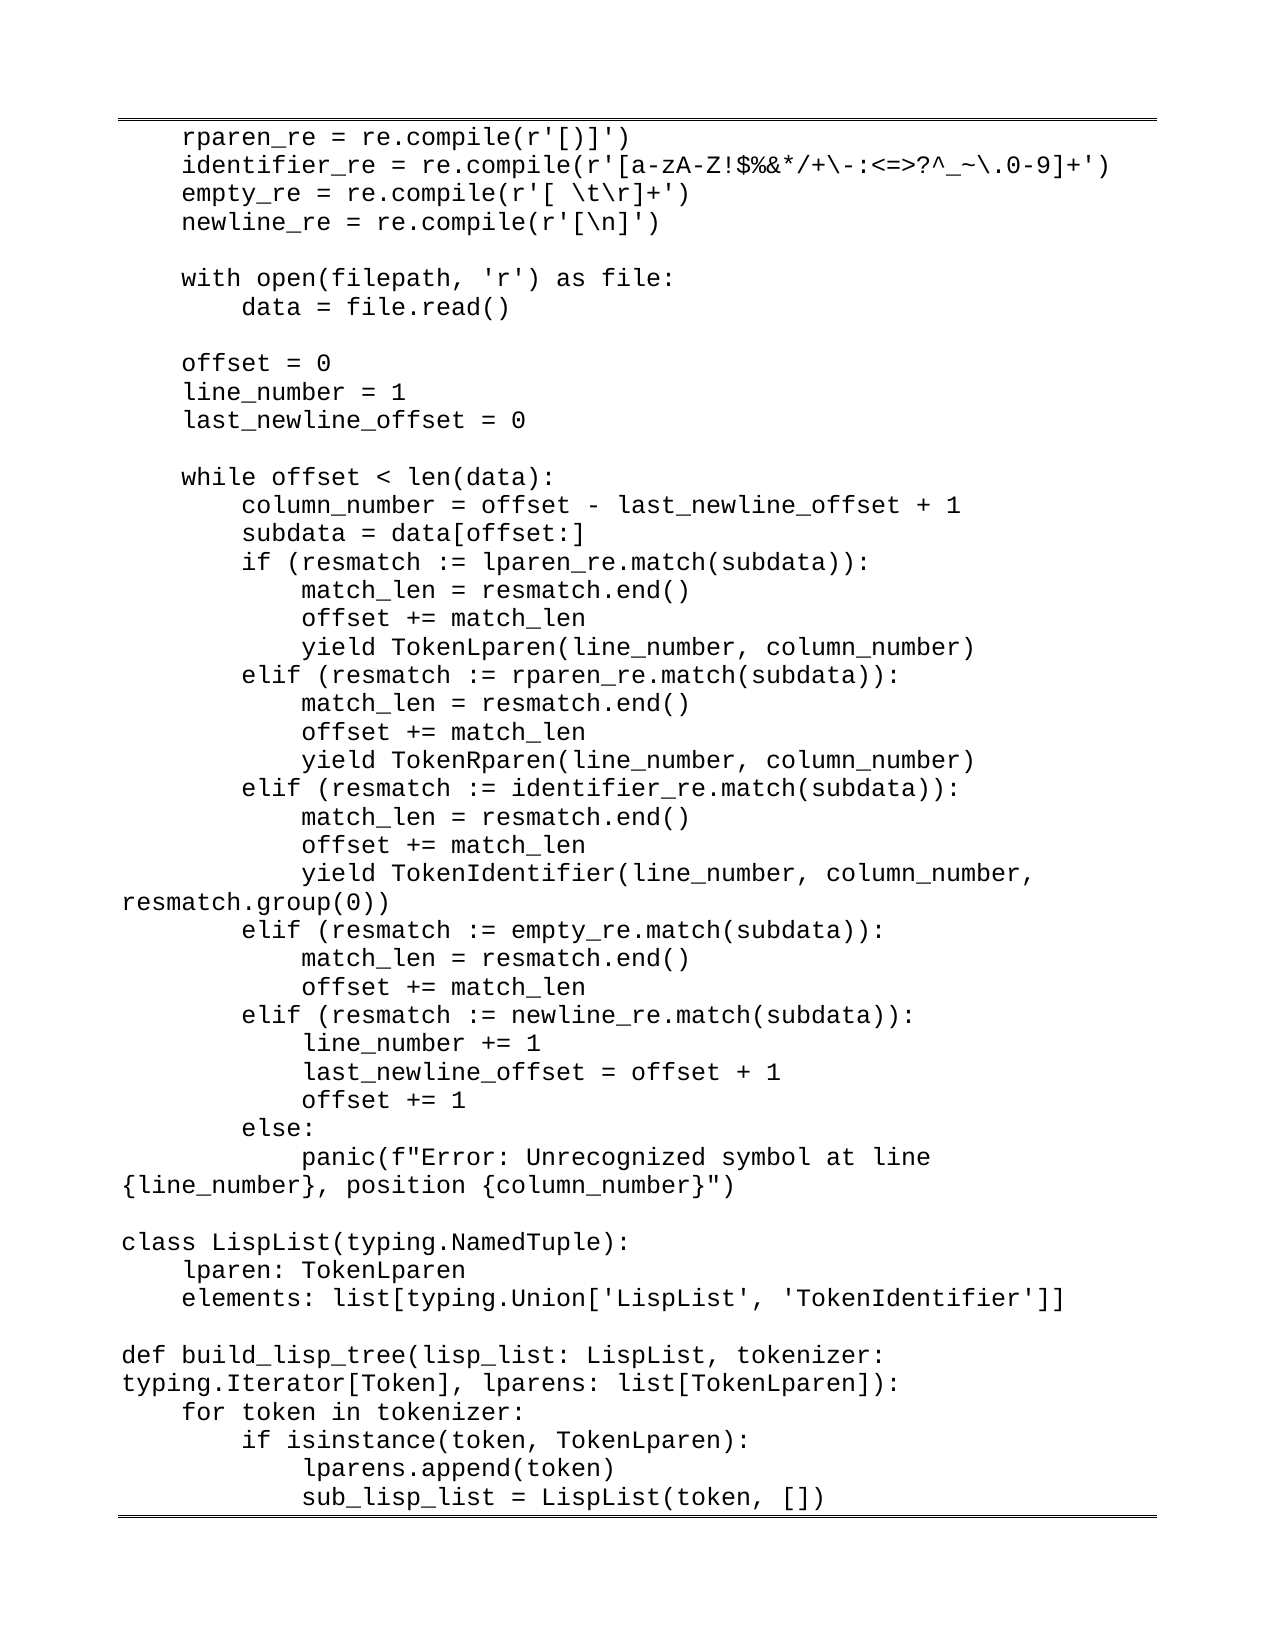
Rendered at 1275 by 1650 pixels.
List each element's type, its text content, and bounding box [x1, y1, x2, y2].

text match_len = resmatch.end() [118, 571, 1157, 600]
text match_len = resmatch.end() [118, 685, 1157, 713]
text match_len = resmatch.end() [118, 798, 1157, 826]
text for token in tokenizer: [118, 1393, 1157, 1421]
text if isinstance(token, TokenLparen): [118, 1421, 1157, 1450]
text line_number += 1 [118, 1025, 1157, 1053]
text subdata = data[offset:] [118, 515, 1157, 543]
text panic(f"Error: Unrecognized symbol at line {line_number}, position {column_number}") [118, 1138, 1157, 1201]
text empty_re = re.compile(r'[ \t\r]+') [118, 175, 1157, 203]
text def build_lisp_tree(lisp_list: LispList, tokenizer: typing.Iterator[Token], lparens: list[TokenLparen]): [118, 1336, 1157, 1393]
text line_number = 1 [118, 373, 1157, 401]
text else: [118, 1110, 1157, 1138]
text while offset < len(data): [118, 458, 1157, 486]
text with open(filepath, 'r') as file: [118, 260, 1157, 288]
text elif (resmatch := rparen_re.match(subdata)): [118, 656, 1157, 685]
text offset += match_len [118, 968, 1157, 996]
text elif (resmatch := identifier_re.match(subdata)): [118, 770, 1157, 798]
text offset += match_len [118, 713, 1157, 741]
text identifier_re = re.compile(r'[a-zA-Z!$%&*/+\-:<=>?^_~\.0-9]+') [118, 146, 1157, 175]
text column_number = offset - last_newline_offset + 1 [118, 486, 1157, 515]
text data = file.read() [118, 288, 1157, 322]
text yield TokenLparen(line_number, column_number) [118, 628, 1157, 656]
text offset += match_len [118, 600, 1157, 628]
text elif (resmatch := empty_re.match(subdata)): [118, 911, 1157, 940]
text last_newline_offset = offset + 1 [118, 1053, 1157, 1081]
text if (resmatch := lparen_re.match(subdata)): [118, 543, 1157, 571]
text offset += match_len [118, 826, 1157, 855]
text class LispList(typing.NamedTuple): [118, 1223, 1157, 1251]
text yield TokenRparen(line_number, column_number) [118, 741, 1157, 770]
text elif (resmatch := newline_re.match(subdata)): [118, 996, 1157, 1025]
text last_newline_offset = 0 [118, 401, 1157, 436]
text rparen_re = re.compile(r'[)]') [118, 121, 1157, 146]
text yield TokenIdentifier(line_number, column_number, resmatch.group(0)) [118, 855, 1157, 911]
text sub_lisp_list = LispList(token, []) [118, 1478, 1157, 1515]
text offset += 1 [118, 1081, 1157, 1110]
text match_len = resmatch.end() [118, 940, 1157, 968]
text lparen: TokenLparen [118, 1251, 1157, 1280]
text newline_re = re.compile(r'[\n]') [118, 203, 1157, 237]
text elements: list[typing.Union['LispList', 'TokenIdentifier']] [118, 1280, 1157, 1314]
text lparens.append(token) [118, 1450, 1157, 1478]
text offset = 0 [118, 345, 1157, 373]
